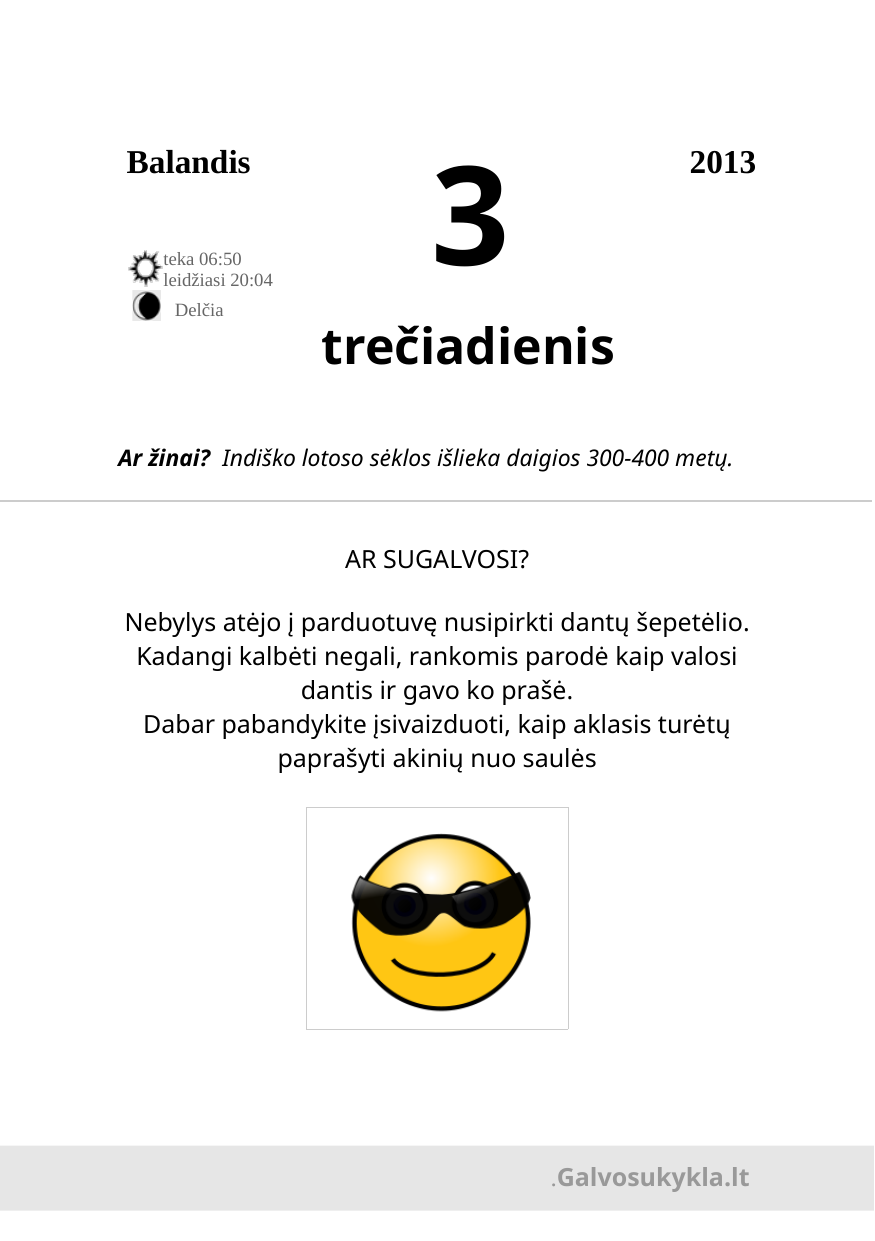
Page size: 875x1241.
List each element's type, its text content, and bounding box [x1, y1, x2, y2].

table_header 2013 [638, 118, 756, 379]
table_header 3 trečiadienis [299, 118, 638, 379]
table_header Delčia [118, 288, 298, 379]
text Ar žinai? Indiško lotoso sėklos išlieka daigios 300-400 metų. [118, 442, 756, 473]
text AR SUGALVOSI? [118, 541, 756, 575]
text Nebylys atėjo į parduotuvę nusipirkti dantų šepetėlio. Kadangi kalbėti negali, rankomis parodė kaip valosi dantis ir gavo ko prašė. [118, 604, 756, 706]
picture [307, 808, 568, 1029]
text Dabar pabandykite įsivaizduoti, kaip aklasis turėtų paprašyti akinių nuo saulės [118, 706, 756, 774]
table_header Balandis teka 06:50 leidžiasi 20:04 [118, 118, 298, 287]
